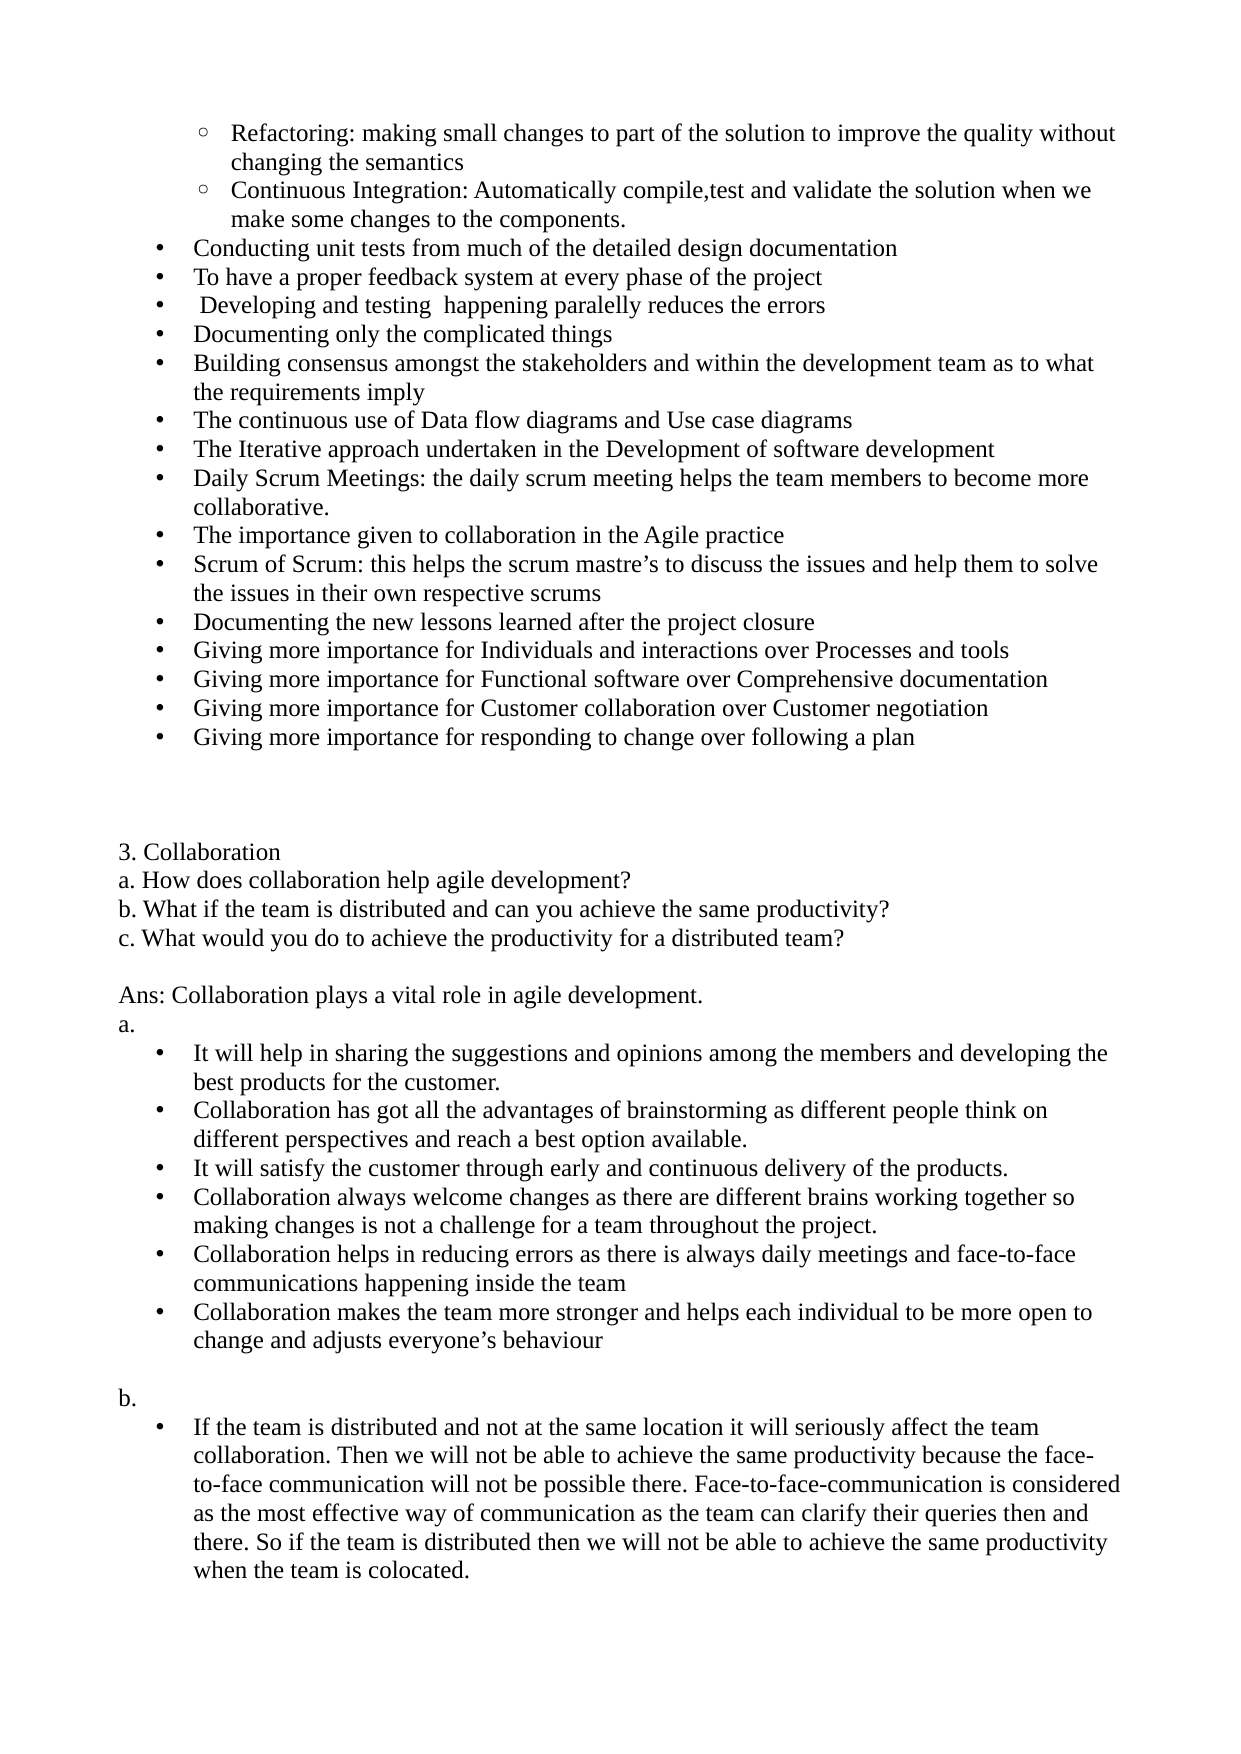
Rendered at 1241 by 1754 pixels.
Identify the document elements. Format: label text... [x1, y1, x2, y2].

list Refactoring: making small changes to part of the solution to improve the quality without changing the semantics [193, 118, 1122, 176]
list Collaboration always welcome changes as there are different brains working together so making changes is not a challenge for a team throughout the project. [156, 1182, 1122, 1239]
list Giving more importance for Functional software over Comprehensive documentation [156, 664, 1122, 693]
list It will help in sharing the suggestions and opinions among the members and developing the best products for the customer. [156, 1038, 1122, 1096]
list Collaboration helps in reducing errors as there is always daily meetings and face-to-face communications happening inside the team [156, 1239, 1122, 1297]
list The importance given to collaboration in the Agile practice [156, 521, 1122, 549]
list Scrum of Scrum: this helps the scrum mastre’s to discuss the issues and help them to solve the issues in their own respective scrums [156, 549, 1122, 607]
list It will satisfy the customer through early and continuous delivery of the products. [156, 1153, 1122, 1182]
list Conducting unit tests from much of the detailed design documentation [156, 233, 1122, 262]
list To have a proper feedback system at every phase of the project [156, 262, 1122, 291]
list If the team is distributed and not at the same location it will seriously affect the team collaboration. Then we will not be able to achieve the same productivity because the face-to-face communication will not be possible there. Face-to-face-communication is considered as the most effective way of communication as the team can clarify their queries then and there. So if the team is distributed then we will not be able to achieve the same productivity when the team is colocated. [156, 1412, 1122, 1584]
list Collaboration makes the team more stronger and helps each individual to be more open to change and adjusts everyone’s behaviour [156, 1297, 1122, 1354]
list The Iterative approach undertaken in the Development of software development [156, 434, 1122, 463]
list Daily Scrum Meetings: the daily scrum meeting helps the team members to become more collaborative. [156, 463, 1122, 521]
list Documenting the new lessons learned after the project closure [156, 607, 1122, 636]
list Giving more importance for Individuals and interactions over Processes and tools [156, 636, 1122, 664]
list Continuous Integration: Automatically compile,test and validate the solution when we make some changes to the components. [193, 176, 1122, 233]
list Developing and testing happening paralelly reduces the errors [156, 291, 1122, 319]
list Giving more importance for Customer collaboration over Customer negotiation [156, 693, 1122, 722]
text b. What if the team is distributed and can you achieve the same productivity? [118, 894, 1122, 923]
list Building consensus amongst the stakeholders and within the development team as to what the requirements imply [156, 348, 1122, 406]
text b. [118, 1383, 1122, 1412]
text a. [118, 1009, 1122, 1038]
text Ans: Collaboration plays a vital role in agile development. [118, 981, 1122, 1009]
list Giving more importance for responding to change over following a plan [156, 722, 1122, 751]
list Documenting only the complicated things [156, 319, 1122, 348]
text a. How does collaboration help agile development? [118, 866, 1122, 894]
list Collaboration has got all the advantages of brainstorming as different people think on different perspectives and reach a best option available. [156, 1096, 1122, 1153]
text 3. Collaboration [118, 837, 1122, 866]
list The continuous use of Data flow diagrams and Use case diagrams [156, 406, 1122, 434]
text c. What would you do to achieve the productivity for a distributed team? [118, 923, 1122, 952]
